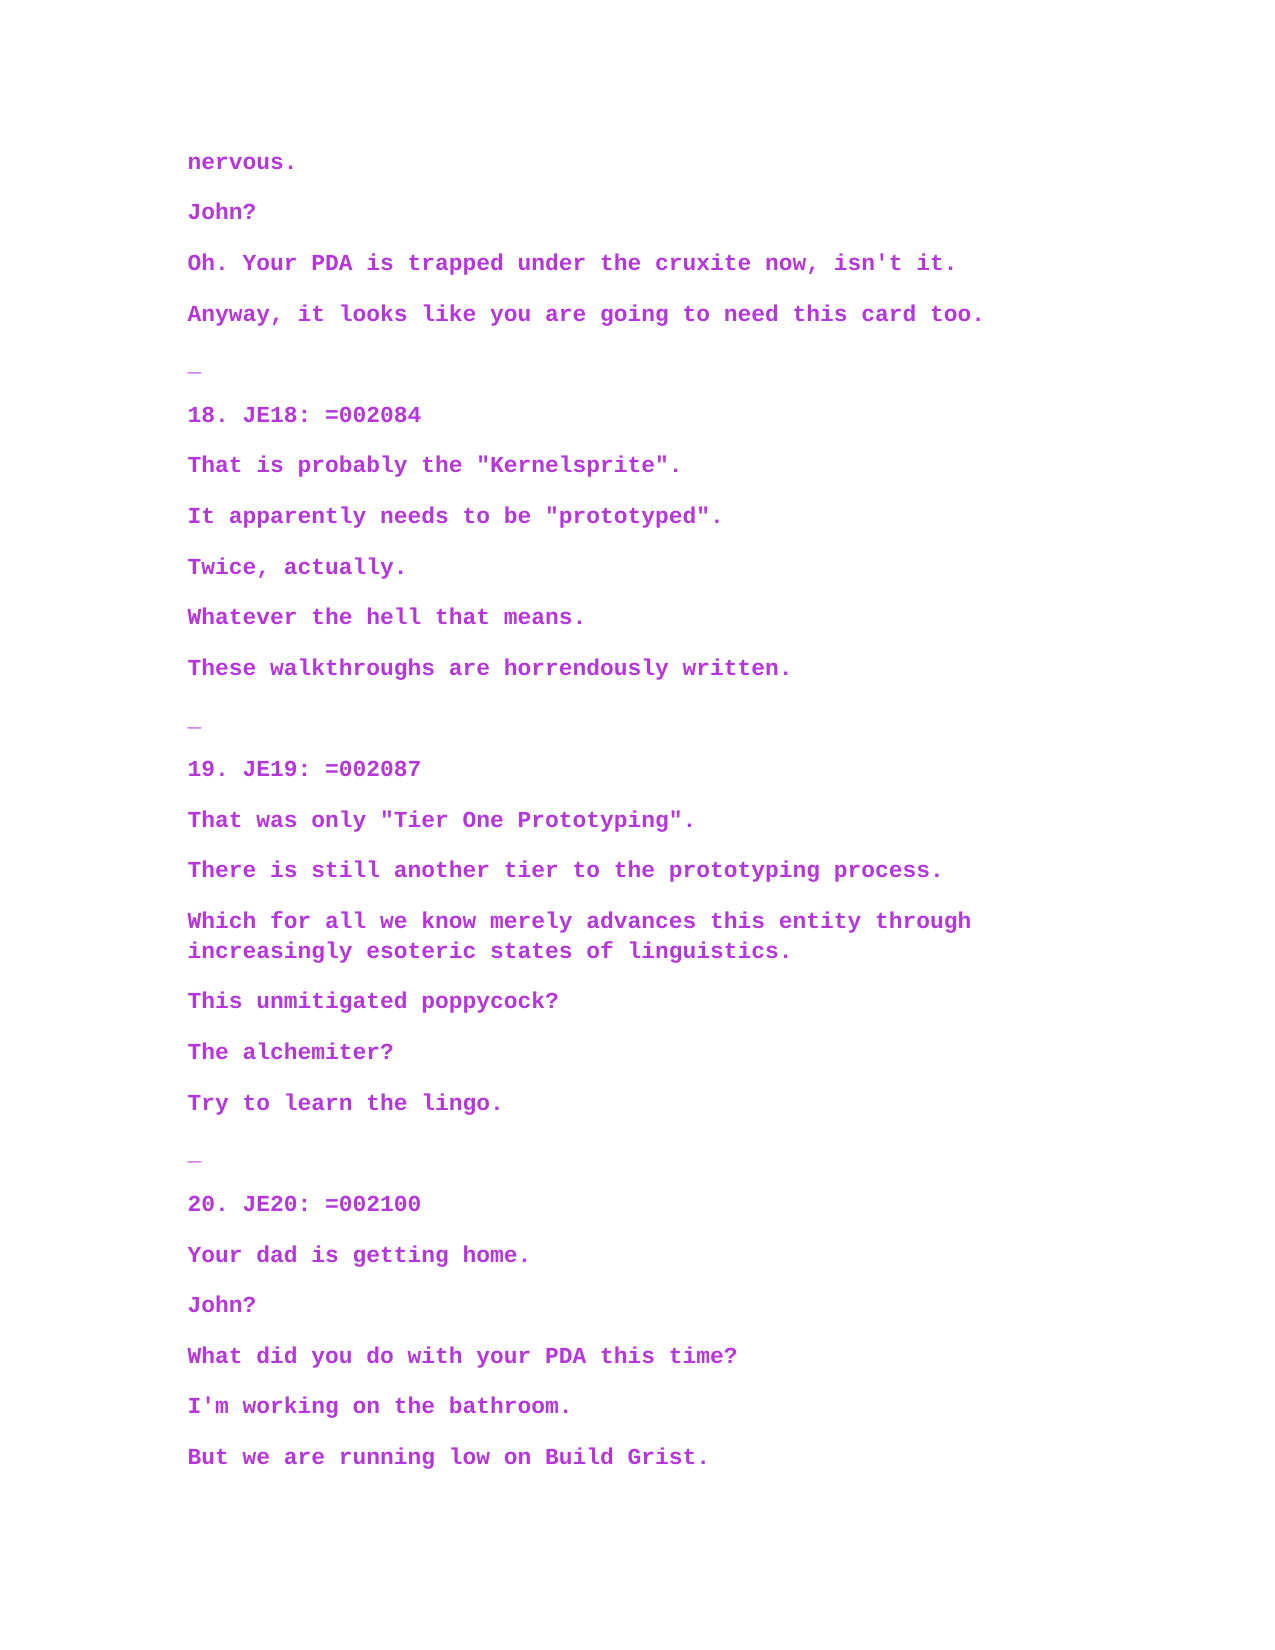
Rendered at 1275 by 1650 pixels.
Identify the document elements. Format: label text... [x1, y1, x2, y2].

text _ [187, 1142, 1087, 1168]
text But we are running low on Build Grist. [187, 1445, 1087, 1471]
text There is still another tier to the prototyping process. [187, 859, 1087, 885]
text 20. JE20: =002100 [187, 1192, 1087, 1218]
text Oh. Your PDA is trapped under the cruxite now, isn't it. [187, 251, 1087, 277]
text Your dad is getting home. [187, 1243, 1087, 1269]
text These walkthroughs are horrendously written. [187, 656, 1087, 682]
text Whatever the hell that means. [187, 606, 1087, 632]
text _ [187, 707, 1087, 733]
text John? [187, 201, 1087, 227]
text The alchemiter? [187, 1040, 1087, 1066]
text What did you do with your PDA this time? [187, 1344, 1087, 1370]
text Which for all we know merely advances this entity through increasingly esoteric states of linguistics. [187, 909, 1087, 965]
text 18. JE18: =002084 [187, 403, 1087, 429]
text That is probably the "Kernelsprite". [187, 454, 1087, 480]
text Anyway, it looks like you are going to need this card too. [187, 302, 1087, 328]
text Twice, actually. [187, 555, 1087, 581]
text This unmitigated poppycock? [187, 990, 1087, 1016]
text It apparently needs to be "prototyped". [187, 504, 1087, 530]
text John? [187, 1293, 1087, 1319]
text _ [187, 352, 1087, 378]
text Try to learn the lingo. [187, 1091, 1087, 1117]
text 19. JE19: =002087 [187, 757, 1087, 783]
text I'm working on the bathroom. [187, 1395, 1087, 1421]
text That was only "Tier One Prototyping". [187, 808, 1087, 834]
text nervous. [187, 150, 1087, 176]
